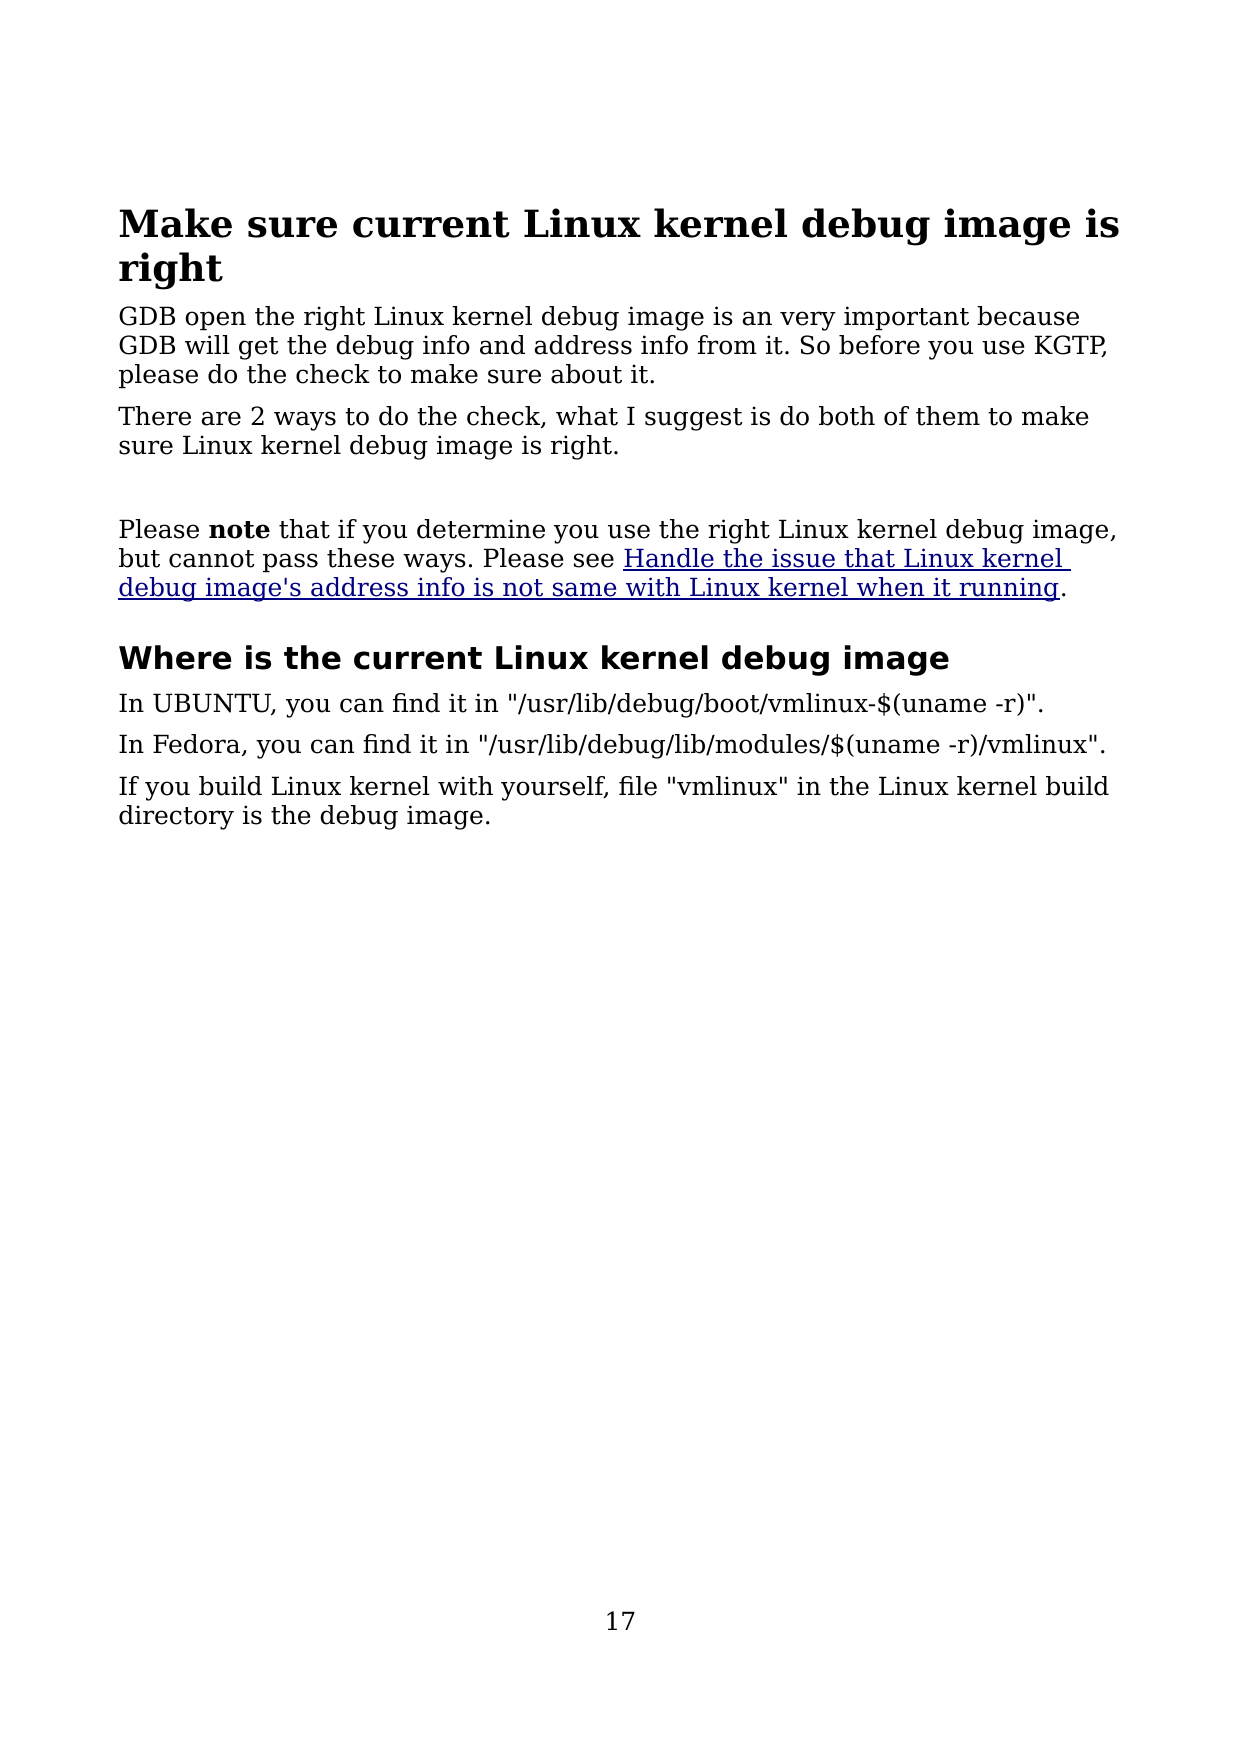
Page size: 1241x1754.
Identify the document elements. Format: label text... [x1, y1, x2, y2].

subtitle Where is the current Linux kernel debug image [118, 640, 1122, 676]
text There are 2 ways to do the check, what I suggest is do both of them to make sure Linux kernel debug image is right. [118, 402, 1122, 461]
text If you build Linux kernel with yourself, file "vmlinux" in the Linux kernel build directory is the debug image. [118, 772, 1122, 831]
subtitle Make sure current Linux kernel debug image is right [118, 202, 1122, 290]
text Please note that if you determine you use the right Linux kernel debug image, but cannot pass these ways. Please see Handle the issue that Linux kernel debug image's address info is not same with Linux kernel when it running. [118, 515, 1122, 603]
text In Fedora, you can find it in "/usr/lib/debug/lib/modules/$(uname -r)/vmlinux". [118, 731, 1122, 760]
text In UBUNTU, you can find it in "/usr/lib/debug/boot/vmlinux-$(uname -r)". [118, 689, 1122, 718]
text GDB open the right Linux kernel debug image is an very important because GDB will get the debug info and address info from it. So before you use KGTP, please do the check to make sure about it. [118, 302, 1122, 390]
